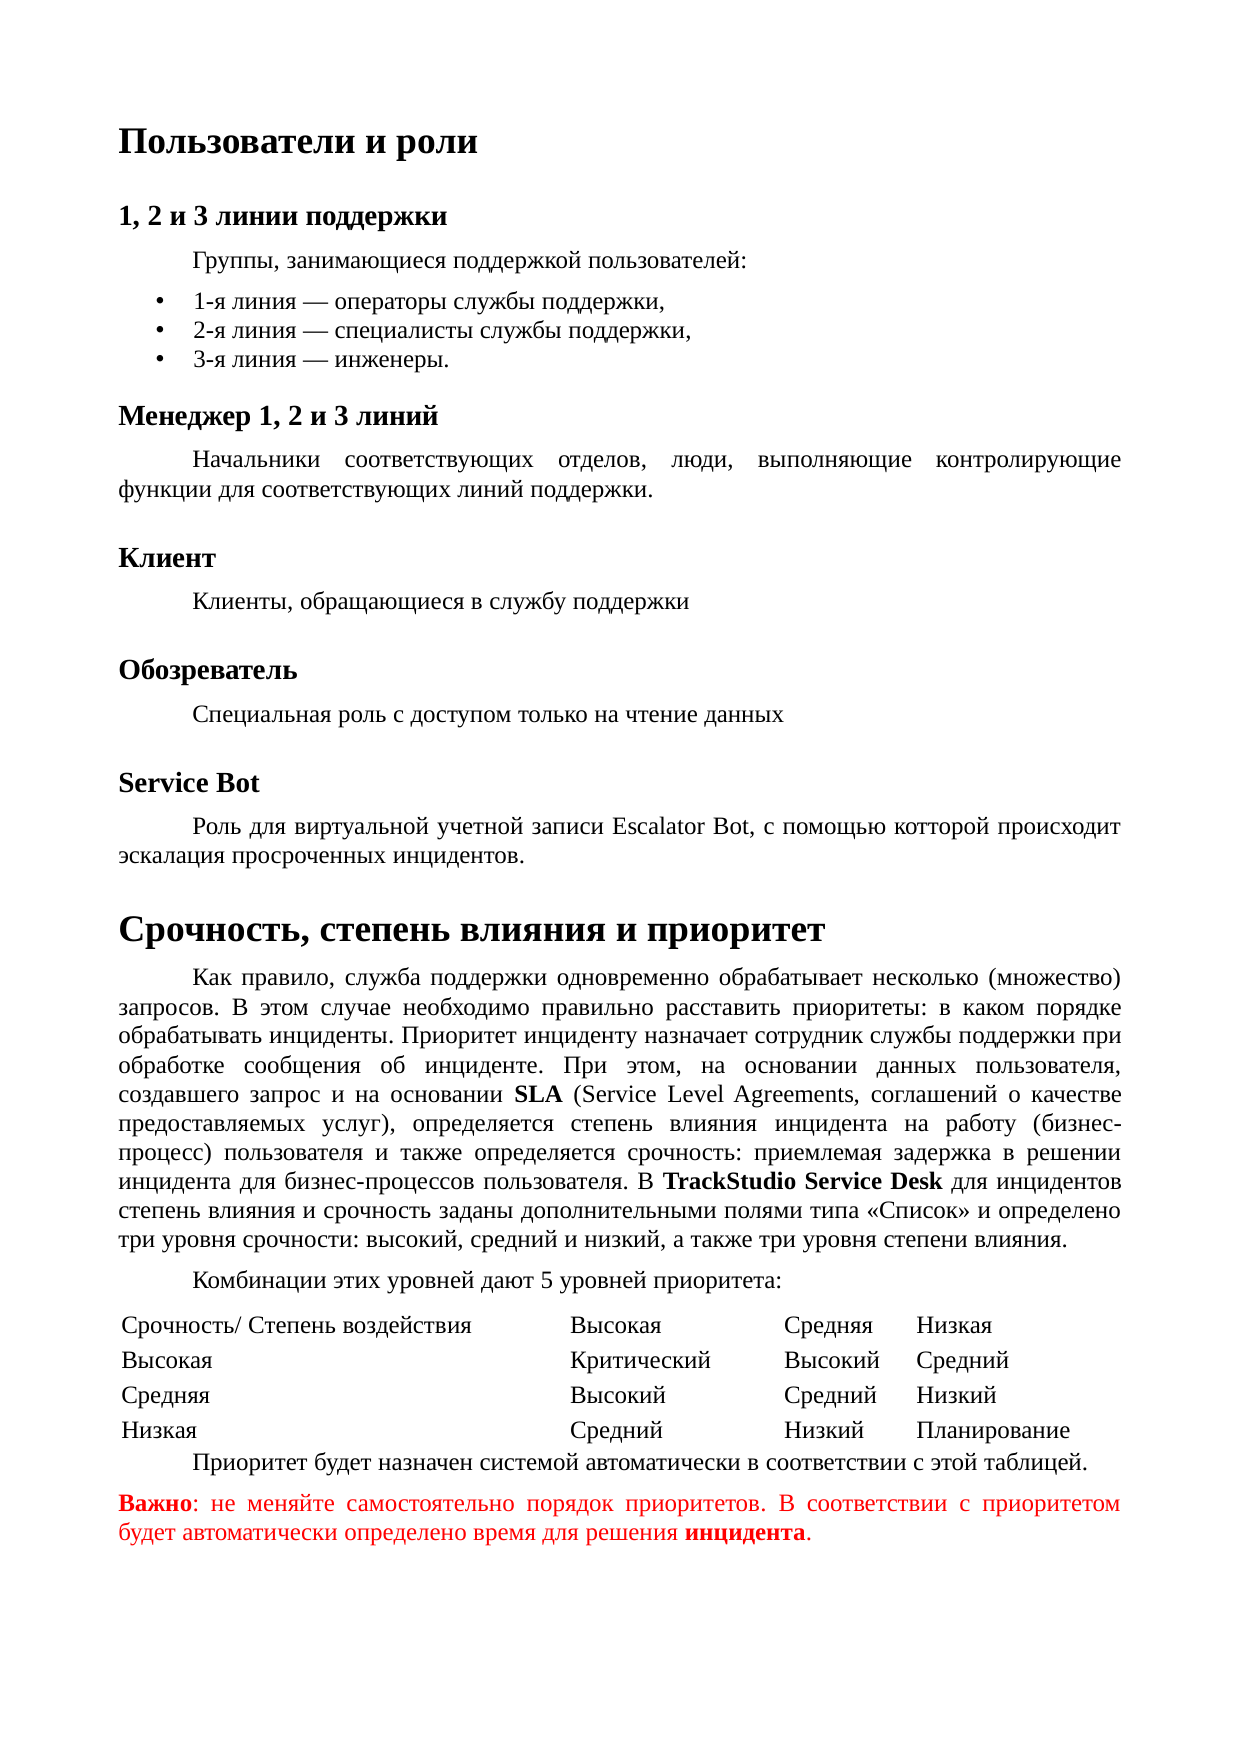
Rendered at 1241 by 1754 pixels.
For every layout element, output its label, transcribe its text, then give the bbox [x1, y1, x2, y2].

table_header Высокая [567, 1307, 781, 1342]
text Специальная роль с доступом только на чтение данных [118, 699, 1122, 728]
table_header Средняя [781, 1307, 913, 1342]
table_cell Критический [567, 1342, 781, 1377]
text Как правило, служба поддержки одновременно обрабатывает несколько (множество) запросов. В этом случае необходимо правильно расставить приоритеты: в каком порядке обрабатывать инциденты. Приоритет инциденту назначает сотрудник службы поддержки при обработке сообщения об инциденте. При этом, на основании данных пользователя, создавшего запрос и на основании SLA (Service Level Agreements, соглашений о качестве предоставляемых услуг), определяется степень влияния инцидента на работу (бизнес-процесс) пользователя и также определяется срочность: приемлемая задержка в решении инцидента для бизнес-процессов пользователя. В TrackStudio Service Desk для инцидентов степень влияния и срочность заданы дополнительными полями типа «Список» и определено три уровня срочности: высокий, средний и низкий, а также три уровня степени влияния. [118, 962, 1122, 1253]
table_cell Низкий [781, 1412, 913, 1447]
subtitle Обозреватель [118, 653, 1122, 686]
text Роль для виртуальной учетной записи Escalator Bot, с помощью котторой происходит эскалация просроченных инцидентов. [118, 811, 1122, 869]
table_cell Высокая [118, 1342, 567, 1377]
list 2-я линия — специалисты службы поддержки, [156, 315, 1122, 344]
subtitle Пользователи и роли [118, 118, 1122, 161]
text Приоритет будет назначен системой автоматически в соответствии с этой таблицей. [118, 1447, 1122, 1476]
table_cell Средняя [118, 1377, 567, 1412]
text Важно: не меняйте самостоятельно порядок приоритетов. В соответствии с приоритетом будет автоматически определено время для решения инцидента. [118, 1488, 1122, 1546]
subtitle Service Bot [118, 765, 1122, 799]
table_cell Низкий [913, 1377, 1122, 1412]
list 1-я линия — операторы службы поддержки, [156, 286, 1122, 315]
table_header Срочность/ Степень воздействия [118, 1307, 567, 1342]
table_cell Низкая [118, 1412, 567, 1447]
table_cell Высокий [567, 1377, 781, 1412]
table_cell Высокий [781, 1342, 913, 1377]
table_cell Средний [913, 1342, 1122, 1377]
subtitle Менеджер 1, 2 и 3 линий [118, 398, 1122, 432]
table_cell Планирование [913, 1412, 1122, 1447]
text Начальники соответствующих отделов, люди, выполняющие контролирующие функции для соответствующих линий поддержки. [118, 444, 1122, 502]
text Клиенты, обращающиеся в службу поддержки [118, 586, 1122, 615]
text Группы, занимающиеся поддержкой пользователей: [118, 244, 1122, 274]
subtitle 1, 2 и 3 линии поддержки [118, 198, 1122, 232]
table_cell Средний [781, 1377, 913, 1412]
text Комбинации этих уровней дают 5 уровней приоритета: [118, 1265, 1122, 1294]
table_header Низкая [913, 1307, 1122, 1342]
table_cell Средний [567, 1412, 781, 1447]
list 3-я линия — инженеры. [156, 344, 1122, 373]
subtitle Клиент [118, 540, 1122, 573]
subtitle Срочность, степень влияния и приоритет [118, 907, 1122, 950]
